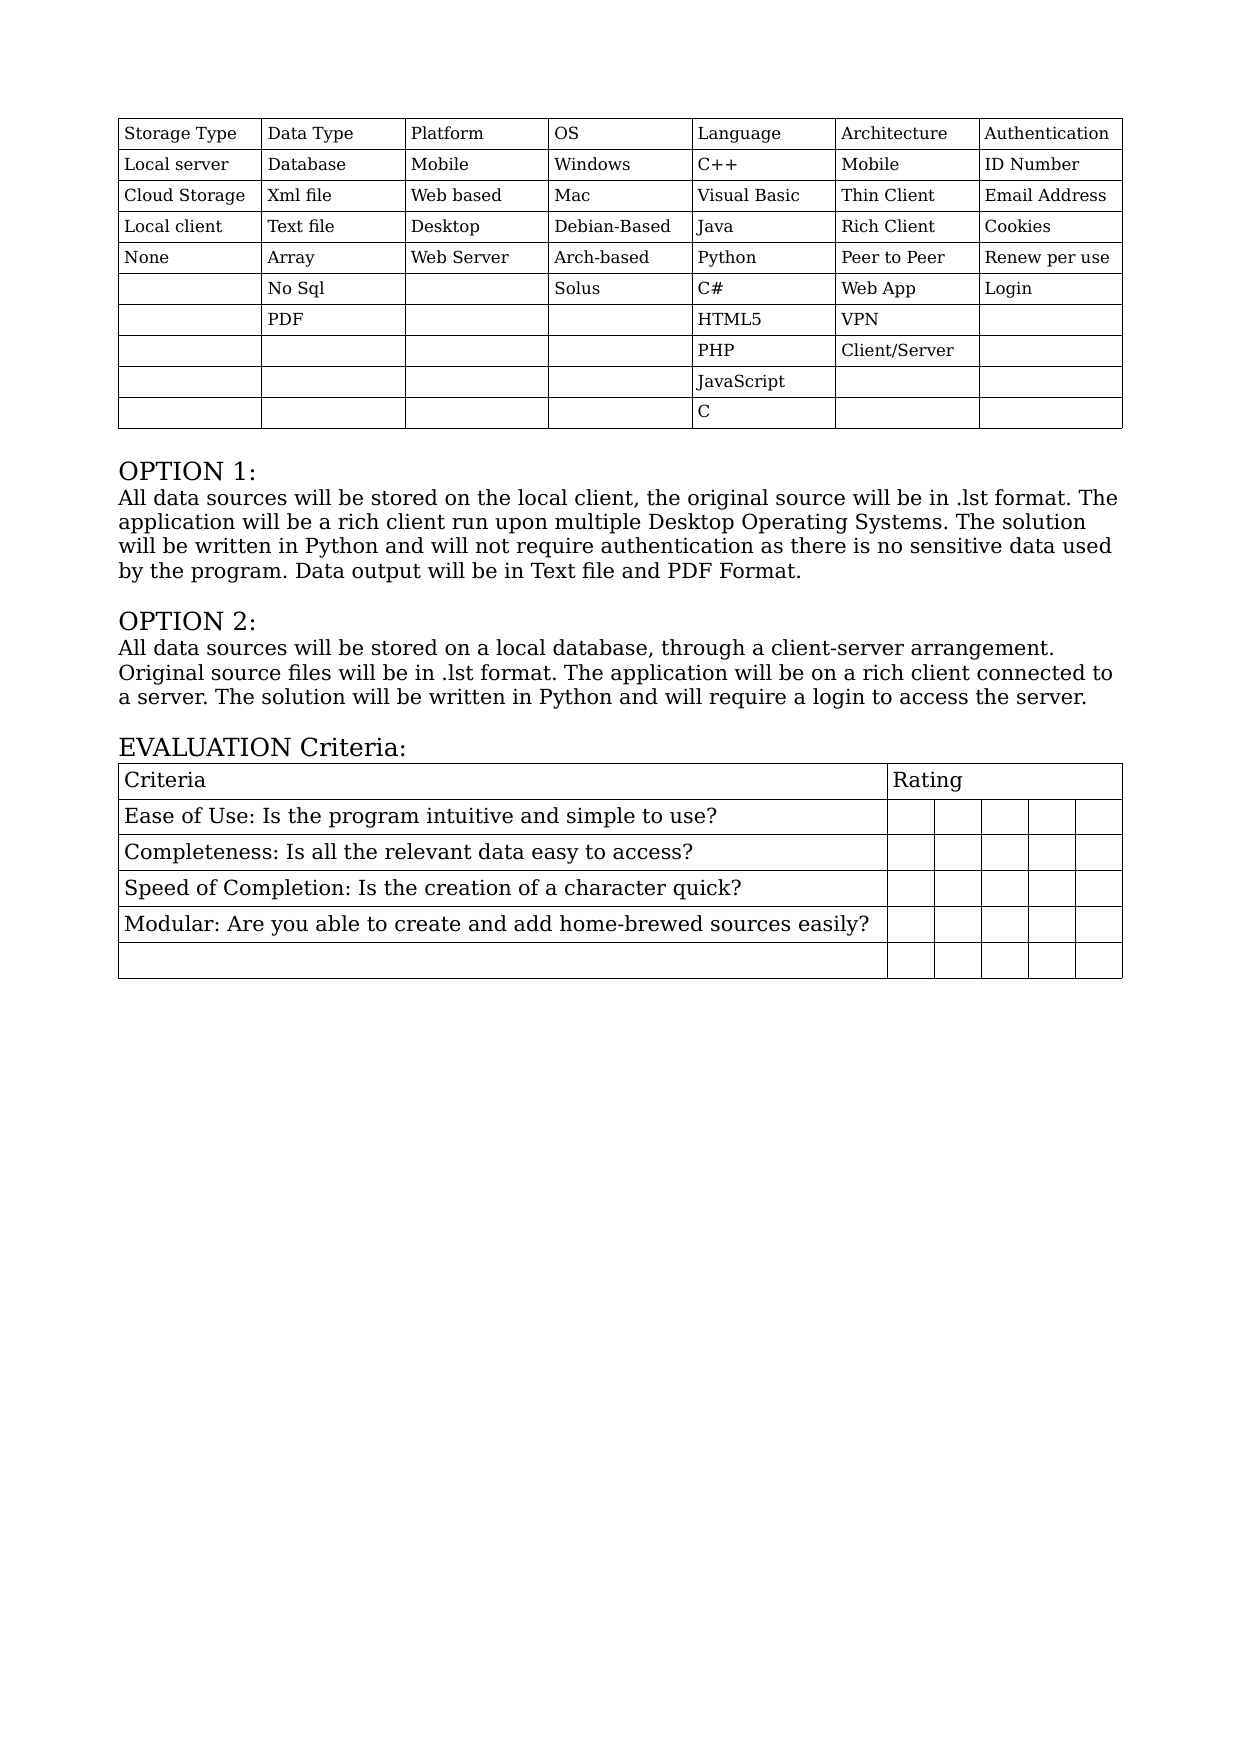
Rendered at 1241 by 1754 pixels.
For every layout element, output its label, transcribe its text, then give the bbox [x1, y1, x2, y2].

table_cell C [693, 398, 835, 427]
table_cell [935, 943, 981, 978]
table_cell [1029, 835, 1075, 870]
table_cell Speed of Completion: Is the creation of a character quick? [119, 871, 887, 906]
table_cell Web App [836, 274, 979, 304]
table_cell [935, 835, 981, 870]
table_cell Mobile [406, 150, 548, 180]
table_cell [119, 305, 261, 335]
table_header Criteria [119, 764, 887, 798]
table_cell Array [262, 243, 405, 273]
table_cell Solus [549, 274, 692, 304]
table_cell [406, 336, 548, 366]
table_cell [119, 943, 887, 978]
table_cell Python [693, 243, 835, 273]
table_cell JavaScript [693, 367, 835, 397]
table_cell [982, 871, 1028, 906]
table_cell Web Server [406, 243, 548, 273]
table_cell [982, 800, 1028, 834]
table_cell VPN [836, 305, 979, 335]
table_cell [1029, 800, 1075, 834]
table_cell PDF [262, 305, 405, 335]
table_cell [262, 336, 405, 366]
table_cell Peer to Peer [836, 243, 979, 273]
table_cell Mac [549, 181, 692, 211]
table_cell [406, 274, 548, 304]
table_cell [549, 398, 692, 427]
table_cell Database [262, 150, 405, 180]
table_cell Mobile [836, 150, 979, 180]
table_cell [888, 800, 934, 834]
table_cell [888, 835, 934, 870]
table_cell [119, 367, 261, 397]
table_cell [549, 367, 692, 397]
table_cell Java [693, 212, 835, 242]
table_cell Cookies [980, 212, 1122, 242]
table_header Rating [888, 764, 1122, 798]
table_cell Completeness: Is all the relevant data easy to access? [119, 835, 887, 870]
table_cell [406, 398, 548, 427]
table_header OS [549, 119, 692, 149]
table_cell [406, 367, 548, 397]
table_cell [1076, 835, 1122, 870]
table_cell Desktop [406, 212, 548, 242]
table_cell [982, 835, 1028, 870]
table_cell [1076, 800, 1122, 834]
table_cell Xml file [262, 181, 405, 211]
text All data sources will be stored on a local database, through a client-server arrangement. Original source files will be in .lst format. The application will be on a rich client connected to a server. The solution will be written in Python and will require a login to access the server. [118, 636, 1122, 709]
table_cell [888, 907, 934, 942]
table_cell [888, 871, 934, 906]
table_cell [119, 398, 261, 427]
table_cell [119, 274, 261, 304]
text All data sources will be stored on the local client, the original source will be in .lst format. The application will be a rich client run upon multiple Desktop Operating Systems. The solution will be written in Python and will not require authentication as there is no sensitive data used by the program. Data output will be in Text file and PDF Format. [118, 486, 1122, 583]
table_cell [935, 800, 981, 834]
table_cell [935, 871, 981, 906]
table_cell [836, 367, 979, 397]
table_header Authentication [980, 119, 1122, 149]
table_cell Modular: Are you able to create and add home-brewed sources easily? [119, 907, 887, 942]
table_cell Visual Basic [693, 181, 835, 211]
table_cell PHP [693, 336, 835, 366]
table_cell Client/Server [836, 336, 979, 366]
table_cell Thin Client [836, 181, 979, 211]
table_header Architecture [836, 119, 979, 149]
table_cell [935, 907, 981, 942]
table_header Language [693, 119, 835, 149]
table_cell Arch-based [549, 243, 692, 273]
table_cell Email Address [980, 181, 1122, 211]
table_cell C# [693, 274, 835, 304]
table_cell HTML5 [693, 305, 835, 335]
table_cell [549, 305, 692, 335]
table_cell Debian-Based [549, 212, 692, 242]
table_cell [1029, 907, 1075, 942]
table_cell [980, 367, 1122, 397]
table_cell [549, 336, 692, 366]
table_cell None [119, 243, 261, 273]
table_cell [1076, 943, 1122, 978]
table_cell C++ [693, 150, 835, 180]
text EVALUATION Criteria: [118, 733, 1122, 763]
table_cell Rich Client [836, 212, 979, 242]
table_cell Cloud Storage [119, 181, 261, 211]
table_cell [980, 398, 1122, 427]
table_cell [119, 336, 261, 366]
text OPTION 2: [118, 607, 1122, 636]
table_cell [262, 367, 405, 397]
table_cell Login [980, 274, 1122, 304]
table_header Platform [406, 119, 548, 149]
table_cell [1076, 907, 1122, 942]
table_cell [888, 943, 934, 978]
table_cell [262, 398, 405, 427]
text OPTION 1: [118, 457, 1122, 486]
table_cell [980, 305, 1122, 335]
table_header Data Type [262, 119, 405, 149]
table_cell [982, 943, 1028, 978]
table_cell No Sql [262, 274, 405, 304]
table_cell [982, 907, 1028, 942]
table_cell Text file [262, 212, 405, 242]
table_cell Ease of Use: Is the program intuitive and simple to use? [119, 800, 887, 834]
table_cell [1076, 871, 1122, 906]
table_cell Local client [119, 212, 261, 242]
table_cell [1029, 871, 1075, 906]
table_cell Windows [549, 150, 692, 180]
table_cell ID Number [980, 150, 1122, 180]
table_cell Renew per use [980, 243, 1122, 273]
table_cell Web based [406, 181, 548, 211]
table_cell [836, 398, 979, 427]
table_cell [980, 336, 1122, 366]
table_cell [1029, 943, 1075, 978]
table_header Storage Type [119, 119, 261, 149]
table_cell [406, 305, 548, 335]
table_cell Local server [119, 150, 261, 180]
